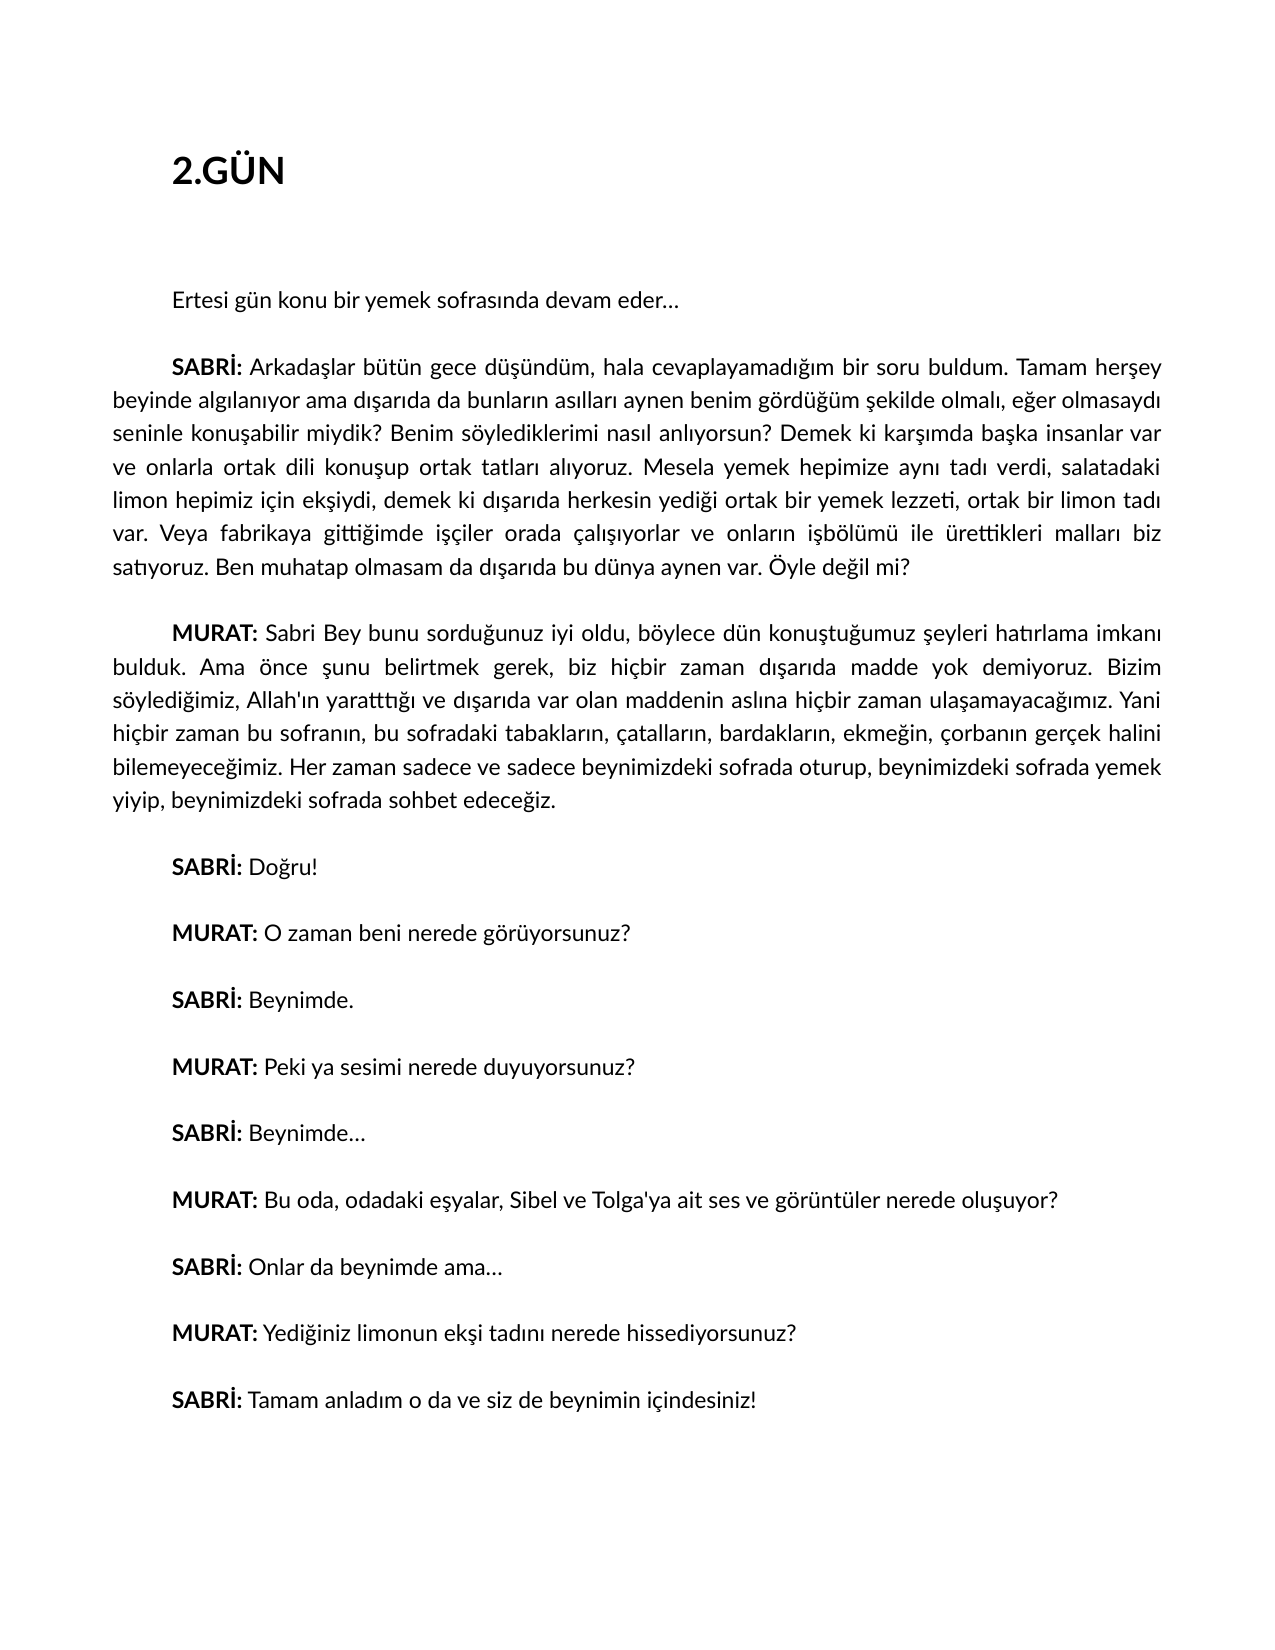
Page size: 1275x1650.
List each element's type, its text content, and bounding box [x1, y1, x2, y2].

text SABRİ: Onlar da beynimde ama… [112, 1248, 1162, 1282]
text MURAT: Bu oda, odadaki eşyalar, Sibel ve Tolga'ya ait ses ve görüntüler nerede oluşuyor? [112, 1182, 1162, 1215]
text MURAT: O zaman beni nerede görüyorsunuz? [112, 915, 1162, 948]
text SABRİ: Beynimde… [112, 1115, 1162, 1148]
text SABRİ: Tamam anladım o da ve siz de beynimin içindesiniz! [112, 1382, 1162, 1415]
text MURAT: Sabri Bey bunu sorduğunuz iyi oldu, böylece dün konuştuğumuz şeyleri hatırlama imkanı bulduk. Ama önce şunu belirtmek gerek, biz hiçbir zaman dışarıda madde yok demiyoruz. Bizim söylediğimiz, Allah'ın yaratttığı ve dışarıda var olan maddenin aslına hiçbir zaman ulaşamayacağımız. Yani hiçbir zaman bu sofranın, bu sofradaki tabakların, çatalların, bardakların, ekmeğin, çorbanın gerçek halini bilemeyeceğimiz. Her zaman sadece ve sadece beynimizdeki sofrada oturup, beynimizdeki sofrada yemek yiyip, beynimizdeki sofrada sohbet edeceğiz. [112, 615, 1162, 815]
text Ertesi gün konu bir yemek sofrasında devam eder… [112, 282, 1162, 315]
text MURAT: Peki ya sesimi nerede duyuyorsunuz? [112, 1048, 1162, 1082]
text 2.GÜN [112, 148, 1162, 193]
text MURAT: Yediğiniz limonun ekşi tadını nerede hissediyorsunuz? [112, 1315, 1162, 1348]
text SABRİ: Arkadaşlar bütün gece düşündüm, hala cevaplayamadığım bir soru buldum. Tamam herşey beyinde algılanıyor ama dışarıda da bunların asılları aynen benim gördüğüm şekilde olmalı, eğer olmasaydı seninle konuşabilir miydik? Benim söylediklerimi nasıl anlıyorsun? Demek ki karşımda başka insanlar var ve onlarla ortak dili konuşup ortak tatları alıyoruz. Mesela yemek hepimize aynı tadı verdi, salatadaki limon hepimiz için ekşiydi, demek ki dışarıda herkesin yediği ortak bir yemek lezzeti, ortak bir limon tadı var. Veya fabrikaya gittiğimde işçiler orada çalışıyorlar ve onların işbölümü ile ürettikleri malları biz satıyoruz. Ben muhatap olmasam da dışarıda bu dünya aynen var. Öyle değil mi? [112, 348, 1162, 582]
text SABRİ: Beynimde. [112, 982, 1162, 1015]
text SABRİ: Doğru! [112, 848, 1162, 882]
